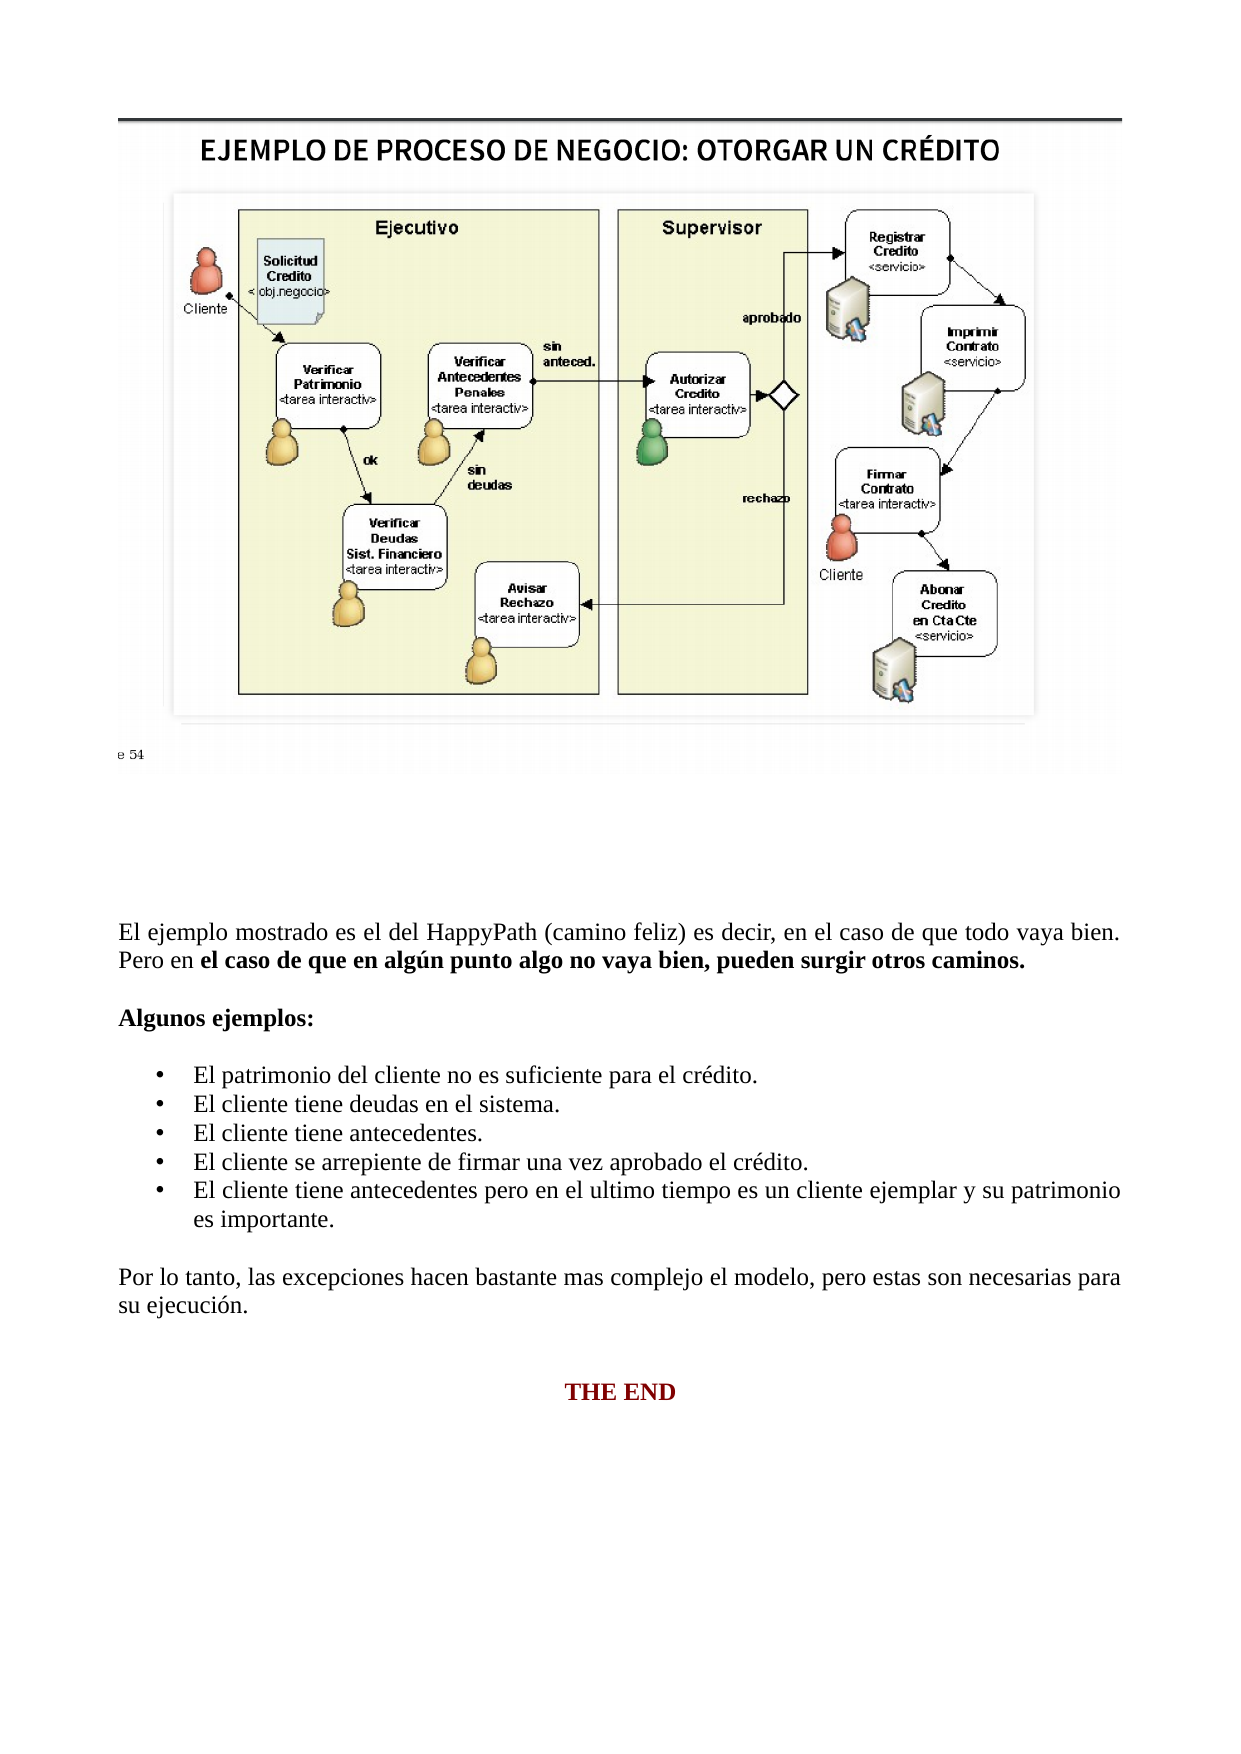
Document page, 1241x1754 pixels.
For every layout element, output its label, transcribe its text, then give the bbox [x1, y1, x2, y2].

list El cliente se arrepiente de firmar una vez aprobado el crédito. [156, 1147, 1122, 1176]
list El cliente tiene deudas en el sistema. [156, 1089, 1122, 1118]
list El cliente tiene antecedentes pero en el ultimo tiempo es un cliente ejemplar y su patrimonio es importante. [156, 1176, 1122, 1233]
text El ejemplo mostrado es el del HappyPath (camino feliz) es decir, en el caso de que todo vaya bien. Pero en el caso de que en algún punto algo no vaya bien, pueden surgir otros caminos. [118, 917, 1122, 974]
list El cliente tiene antecedentes. [156, 1118, 1122, 1147]
text THE END [118, 1377, 1122, 1406]
list El patrimonio del cliente no es suficiente para el crédito. [156, 1061, 1122, 1089]
text Por lo tanto, las excepciones hacen bastante mas complejo el modelo, pero estas son necesarias para su ejecución. [118, 1262, 1122, 1319]
picture [118, 118, 1123, 774]
text Algunos ejemplos: [118, 1003, 1122, 1032]
